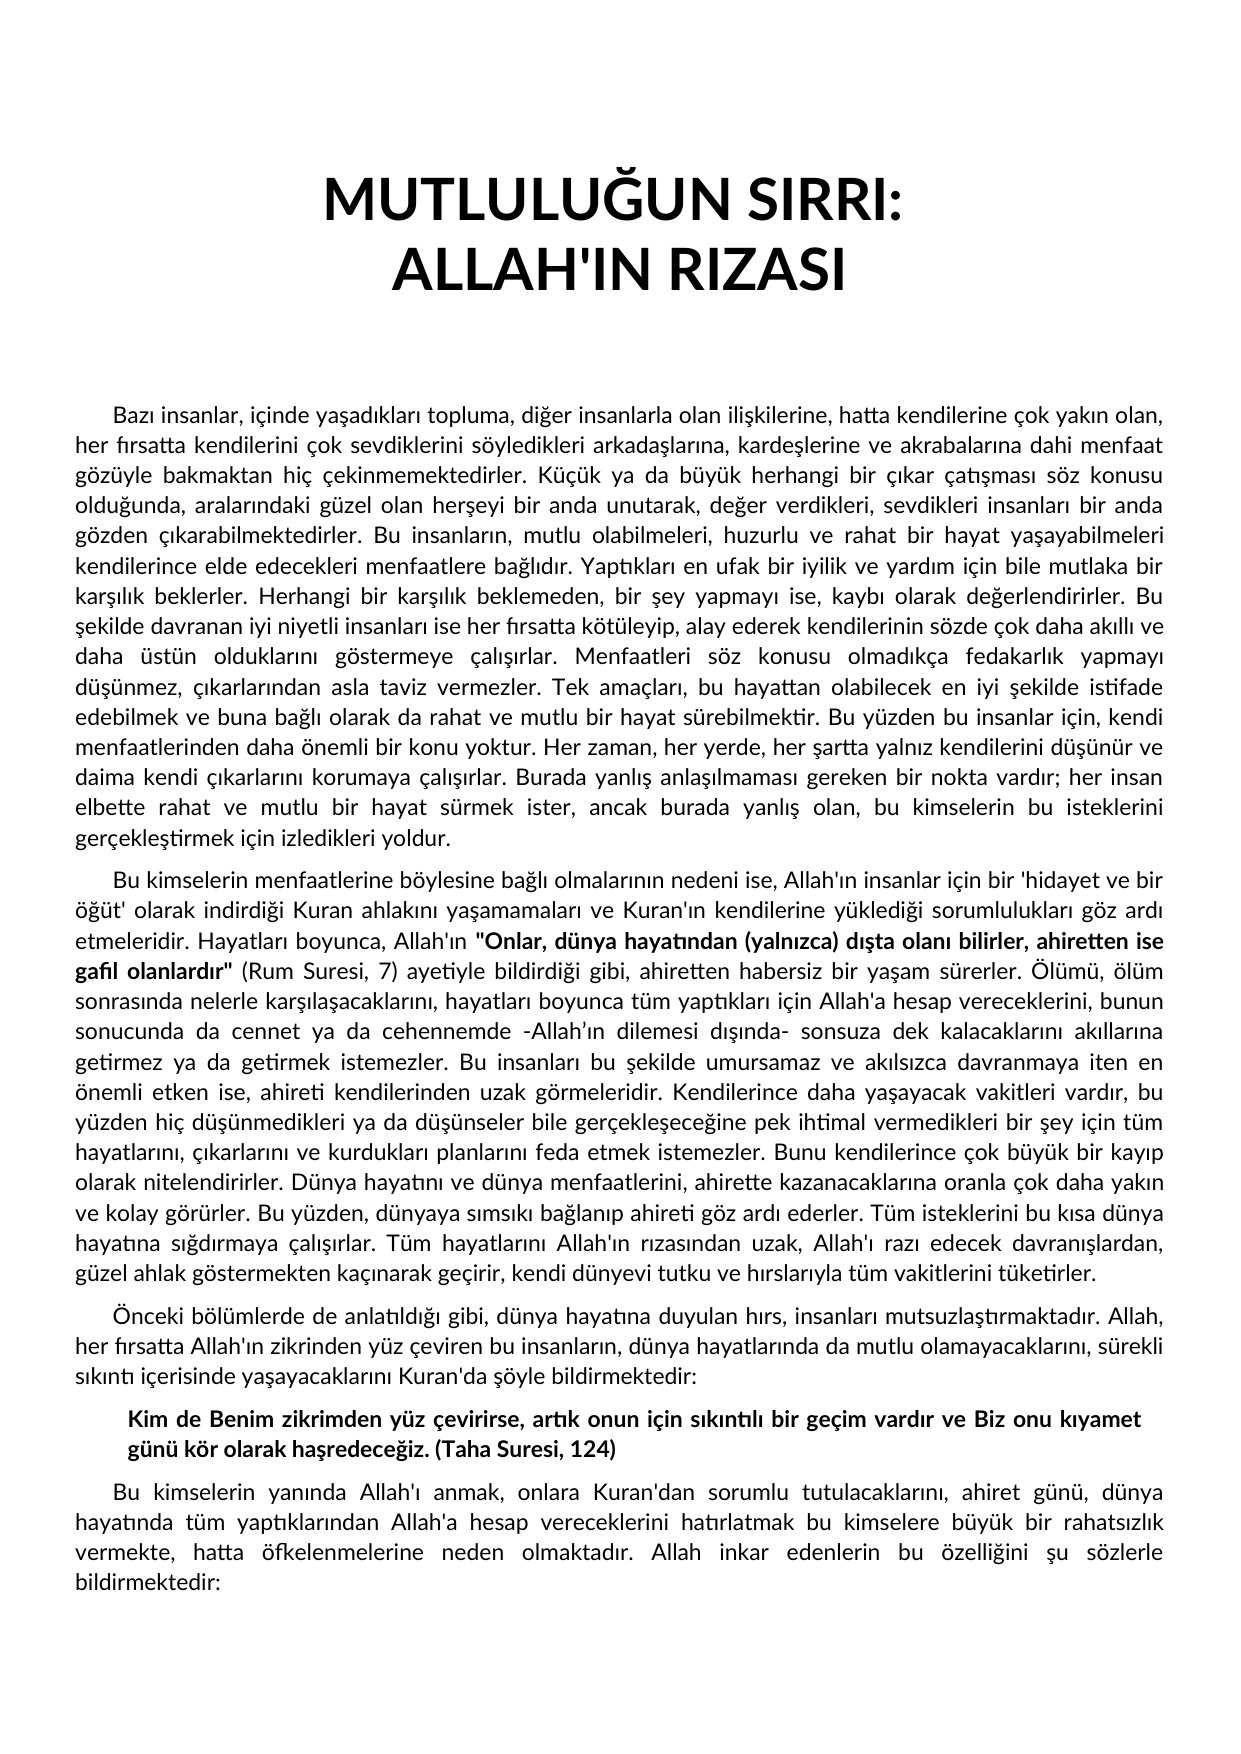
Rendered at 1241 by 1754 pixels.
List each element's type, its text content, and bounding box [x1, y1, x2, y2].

text Bu kimselerin yanında Allah'ı anmak, onlara Kuran'dan sorumlu tutulacaklarını, ahiret günü, dünya hayatında tüm yaptıklarından Allah'a hesap vereceklerini hatırlatmak bu kimselere büyük bir rahatsızlık vermekte, hatta öfkelenmelerine neden olmaktadır. Allah inkar edenlerin bu özelliğini şu sözlerle bildirmektedir: [75, 1477, 1165, 1596]
subtitle MUTLULUĞUN SIRRI: ALLAH'IN RIZASI [75, 162, 1165, 302]
text Önceki bölümlerde de anlatıldığı gibi, dünya hayatına duyulan hırs, insanları mutsuzlaştırmaktadır. Allah, her fırsatta Allah'ın zikrinden yüz çeviren bu insanların, dünya hayatlarında da mutlu olamayacaklarını, sürekli sıkıntı içerisinde yaşayacaklarını Kuran'da şöyle bildirmektedir: [75, 1301, 1165, 1389]
text Kim de Benim zikrimden yüz çevirirse, artık onun için sıkıntılı bir geçim vardır ve Biz onu kıyamet günü kör olarak haşredeceğiz. (Taha Suresi, 124) [127, 1404, 1143, 1462]
text Bazı insanlar, içinde yaşadıkları topluma, diğer insanlarla olan ilişkilerine, hatta kendilerine çok yakın olan, her fırsatta kendilerini çok sevdiklerini söyledikleri arkadaşlarına, kardeşlerine ve akrabalarına dahi menfaat gözüyle bakmaktan hiç çekinmemektedirler. Küçük ya da büyük herhangi bir çıkar çatışması söz konusu olduğunda, aralarındaki güzel olan herşeyi bir anda unutarak, değer verdikleri, sevdikleri insanları bir anda gözden çıkarabilmektedirler. Bu insanların, mutlu olabilmeleri, huzurlu ve rahat bir hayat yaşayabilmeleri kendilerince elde edecekleri menfaatlere bağlıdır. Yaptıkları en ufak bir iyilik ve yardım için bile mutlaka bir karşılık beklerler. Herhangi bir karşılık beklemeden, bir şey yapmayı ise, kaybı olarak değerlendirirler. Bu şekilde davranan iyi niyetli insanları ise her fırsatta kötüleyip, alay ederek kendilerinin sözde çok daha akıllı ve daha üstün olduklarını göstermeye çalışırlar. Menfaatleri söz konusu olmadıkça fedakarlık yapmayı düşünmez, çıkarlarından asla taviz vermezler. Tek amaçları, bu hayattan olabilecek en iyi şekilde istifade edebilmek ve buna bağlı olarak da rahat ve mutlu bir hayat sürebilmektir. Bu yüzden bu insanlar için, kendi menfaatlerinden daha önemli bir konu yoktur. Her zaman, her yerde, her şartta yalnız kendilerini düşünür ve daima kendi çıkarlarını korumaya çalışırlar. Burada yanlış anlaşılmaması gereken bir nokta vardır; her insan elbette rahat ve mutlu bir hayat sürmek ister, ancak burada yanlış olan, bu kimselerin bu isteklerini gerçekleştirmek için izledikleri yoldur. [75, 400, 1165, 851]
text Bu kimselerin menfaatlerine böylesine bağlı olmalarının nedeni ise, Allah'ın insanlar için bir 'hidayet ve bir öğüt' olarak indirdiği Kuran ahlakını yaşamamaları ve Kuran'ın kendilerine yüklediği sorumlulukları göz ardı etmeleridir. Hayatları boyunca, Allah'ın "Onlar, dünya hayatından (yalnızca) dışta olanı bilirler, ahiretten ise gafil olanlardır" (Rum Suresi, 7) ayetiyle bildirdiği gibi, ahiretten habersiz bir yaşam sürerler. Ölümü, ölüm sonrasında nelerle karşılaşacaklarını, hayatları boyunca tüm yaptıkları için Allah'a hesap vereceklerini, bunun sonucunda da cennet ya da cehennemde -Allah’ın dilemesi dışında- sonsuza dek kalacaklarını akıllarına getirmez ya da getirmek istemezler. Bu insanları bu şekilde umursamaz ve akılsızca davranmaya iten en önemli etken ise, ahireti kendilerinden uzak görmeleridir. Kendilerince daha yaşayacak vakitleri vardır, bu yüzden hiç düşünmedikleri ya da düşünseler bile gerçekleşeceğine pek ihtimal vermedikleri bir şey için tüm hayatlarını, çıkarlarını ve kurdukları planlarını feda etmek istemezler. Bunu kendilerince çok büyük bir kayıp olarak nitelendirirler. Dünya hayatını ve dünya menfaatlerini, ahirette kazanacaklarına oranla çok daha yakın ve kolay görürler. Bu yüzden, dünyaya sımsıkı bağlanıp ahireti göz ardı ederler. Tüm isteklerini bu kısa dünya hayatına sığdırmaya çalışırlar. Tüm hayatlarını Allah'ın rızasından uzak, Allah'ı razı edecek davranışlardan, güzel ahlak göstermekten kaçınarak geçirir, kendi dünyevi tutku ve hırslarıyla tüm vakitlerini tüketirler. [75, 866, 1165, 1286]
